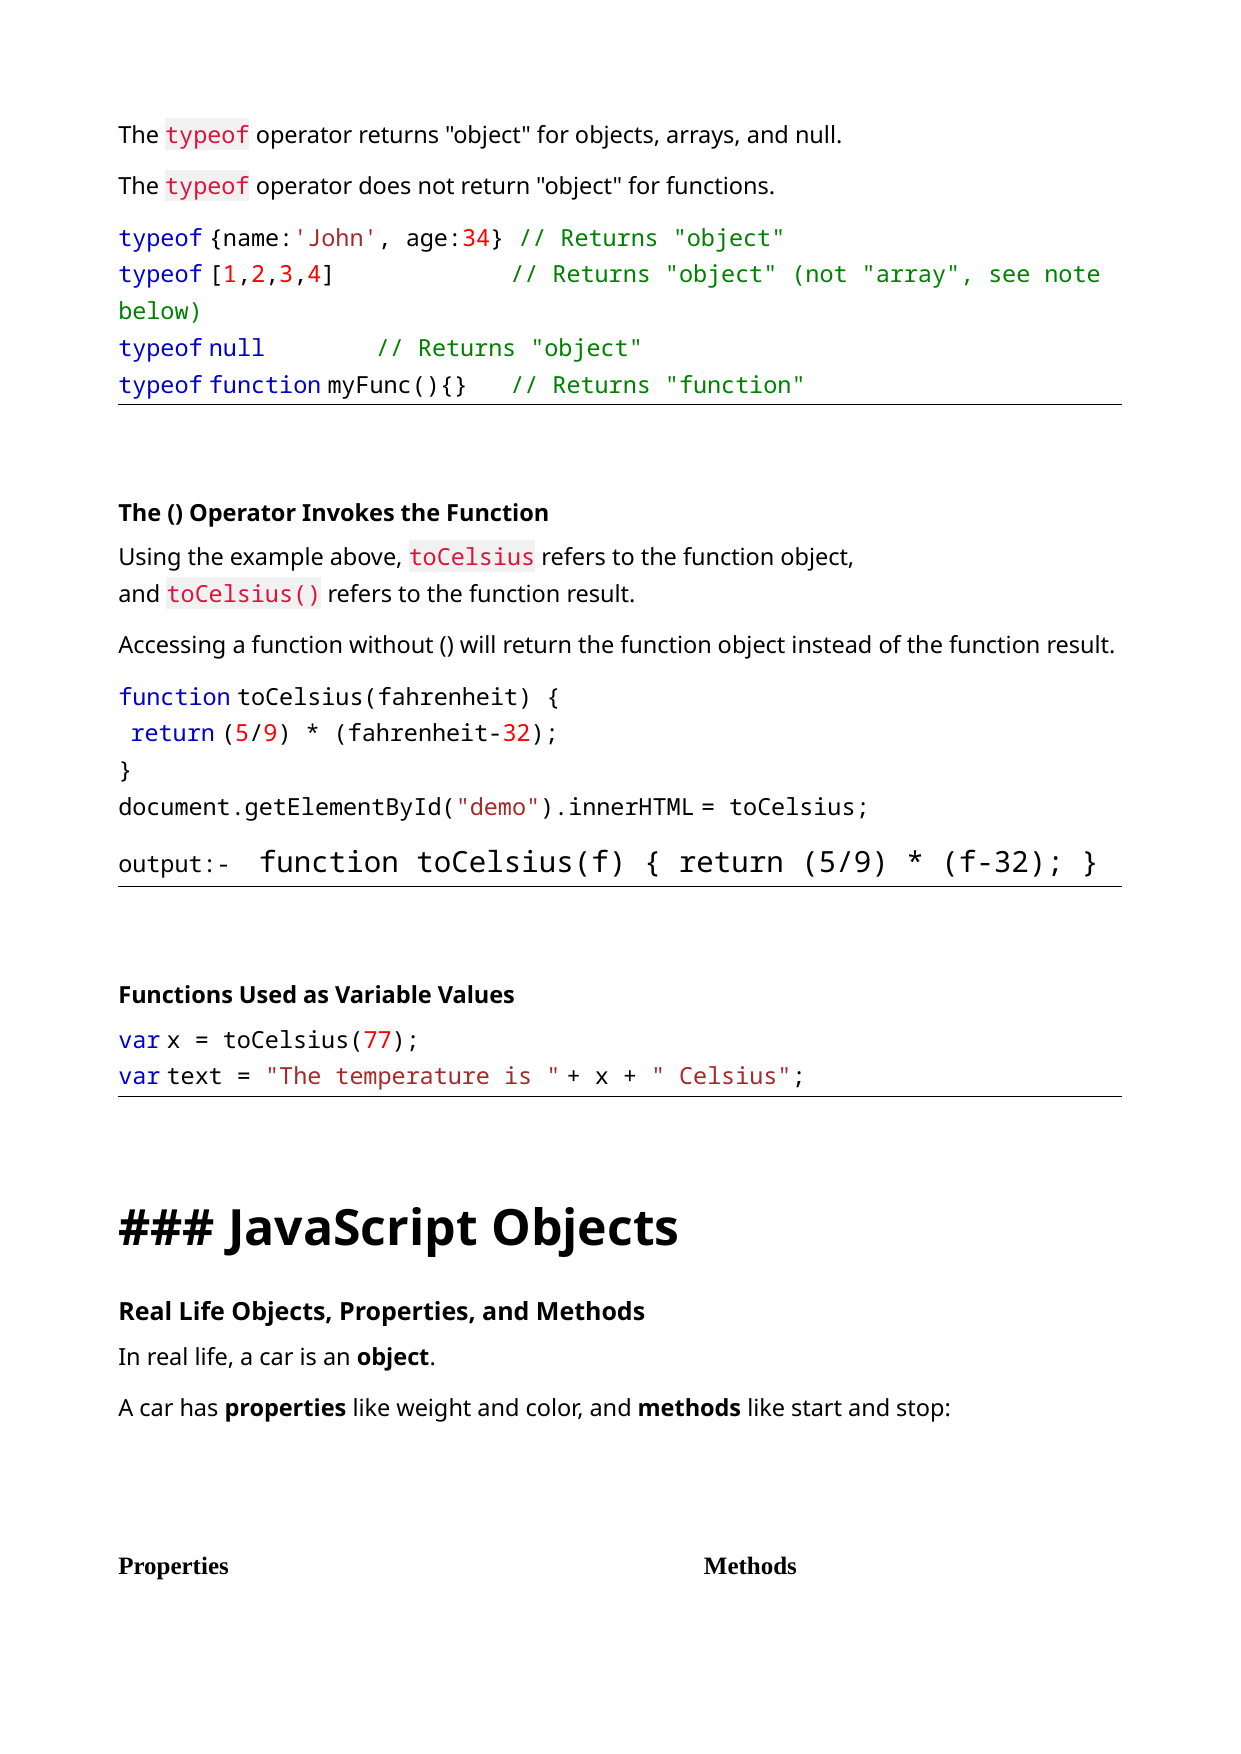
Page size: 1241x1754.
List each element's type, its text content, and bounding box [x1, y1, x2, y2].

table_header [907, 1548, 1029, 1583]
text The typeof operator returns "object" for objects, arrays, and null. [118, 118, 1122, 150]
table_header Methods [704, 1548, 907, 1583]
text typeof {name:'John', age:34} // Returns "object" typeof [1,2,3,4] // Returns "object" (not "array", see note below) typeof null // Returns "object" typeof function myFunc(){} // Returns "function" [118, 221, 1122, 404]
subtitle Functions Used as Variable Values [118, 978, 1122, 1010]
text output:- function toCelsius(f) { return (5/9) * (f-32); } [118, 842, 1122, 886]
text The typeof operator does not return "object" for functions. [118, 169, 1122, 201]
text Using the example above, toCelsius refers to the function object, and toCelsius() refers to the function result. [118, 540, 1122, 609]
text In real life, a car is an object. [118, 1340, 1122, 1372]
subtitle The () Operator Invokes the Function [118, 496, 1122, 528]
subtitle ### JavaScript Objects [118, 1192, 1122, 1260]
subtitle Real Life Objects, Properties, and Methods [118, 1293, 1122, 1327]
table_header Properties [118, 1548, 704, 1583]
text var x = toCelsius(77); var text = "The temperature is " + x + " Celsius"; [118, 1023, 1122, 1096]
text Accessing a function without () will return the function object instead of the function result. [118, 628, 1122, 661]
text function toCelsius(fahrenheit) { return (5/9) * (fahrenheit-32); } document.getElementById("demo").innerHTML = toCelsius; [118, 680, 1122, 822]
text A car has properties like weight and color, and methods like start and stop: [118, 1391, 1122, 1423]
